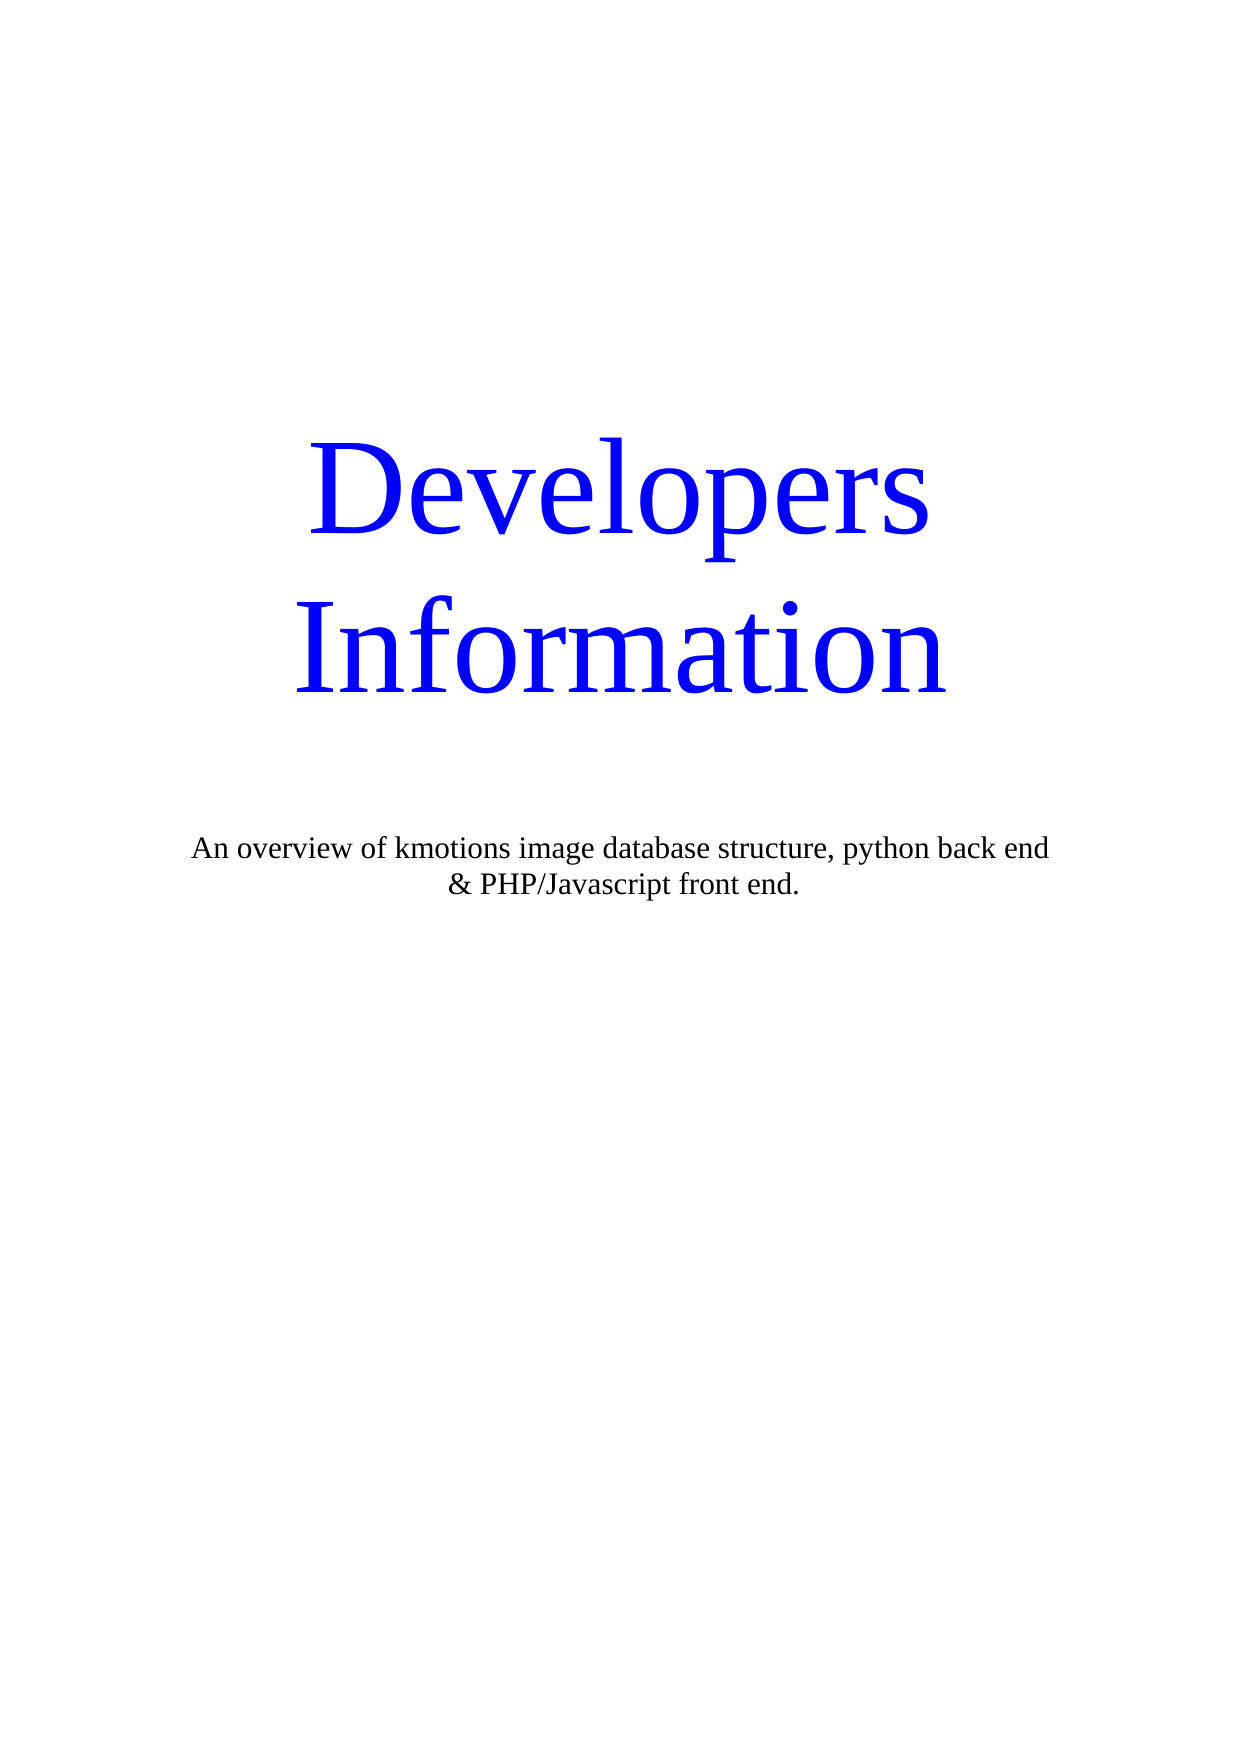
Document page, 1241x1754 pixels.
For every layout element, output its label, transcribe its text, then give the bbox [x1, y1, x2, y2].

text An overview of kmotions image database structure, python back end [118, 830, 1122, 866]
text Information [118, 564, 1122, 722]
text Developers [118, 406, 1122, 564]
text & PHP/Javascript front end. [118, 866, 1122, 902]
